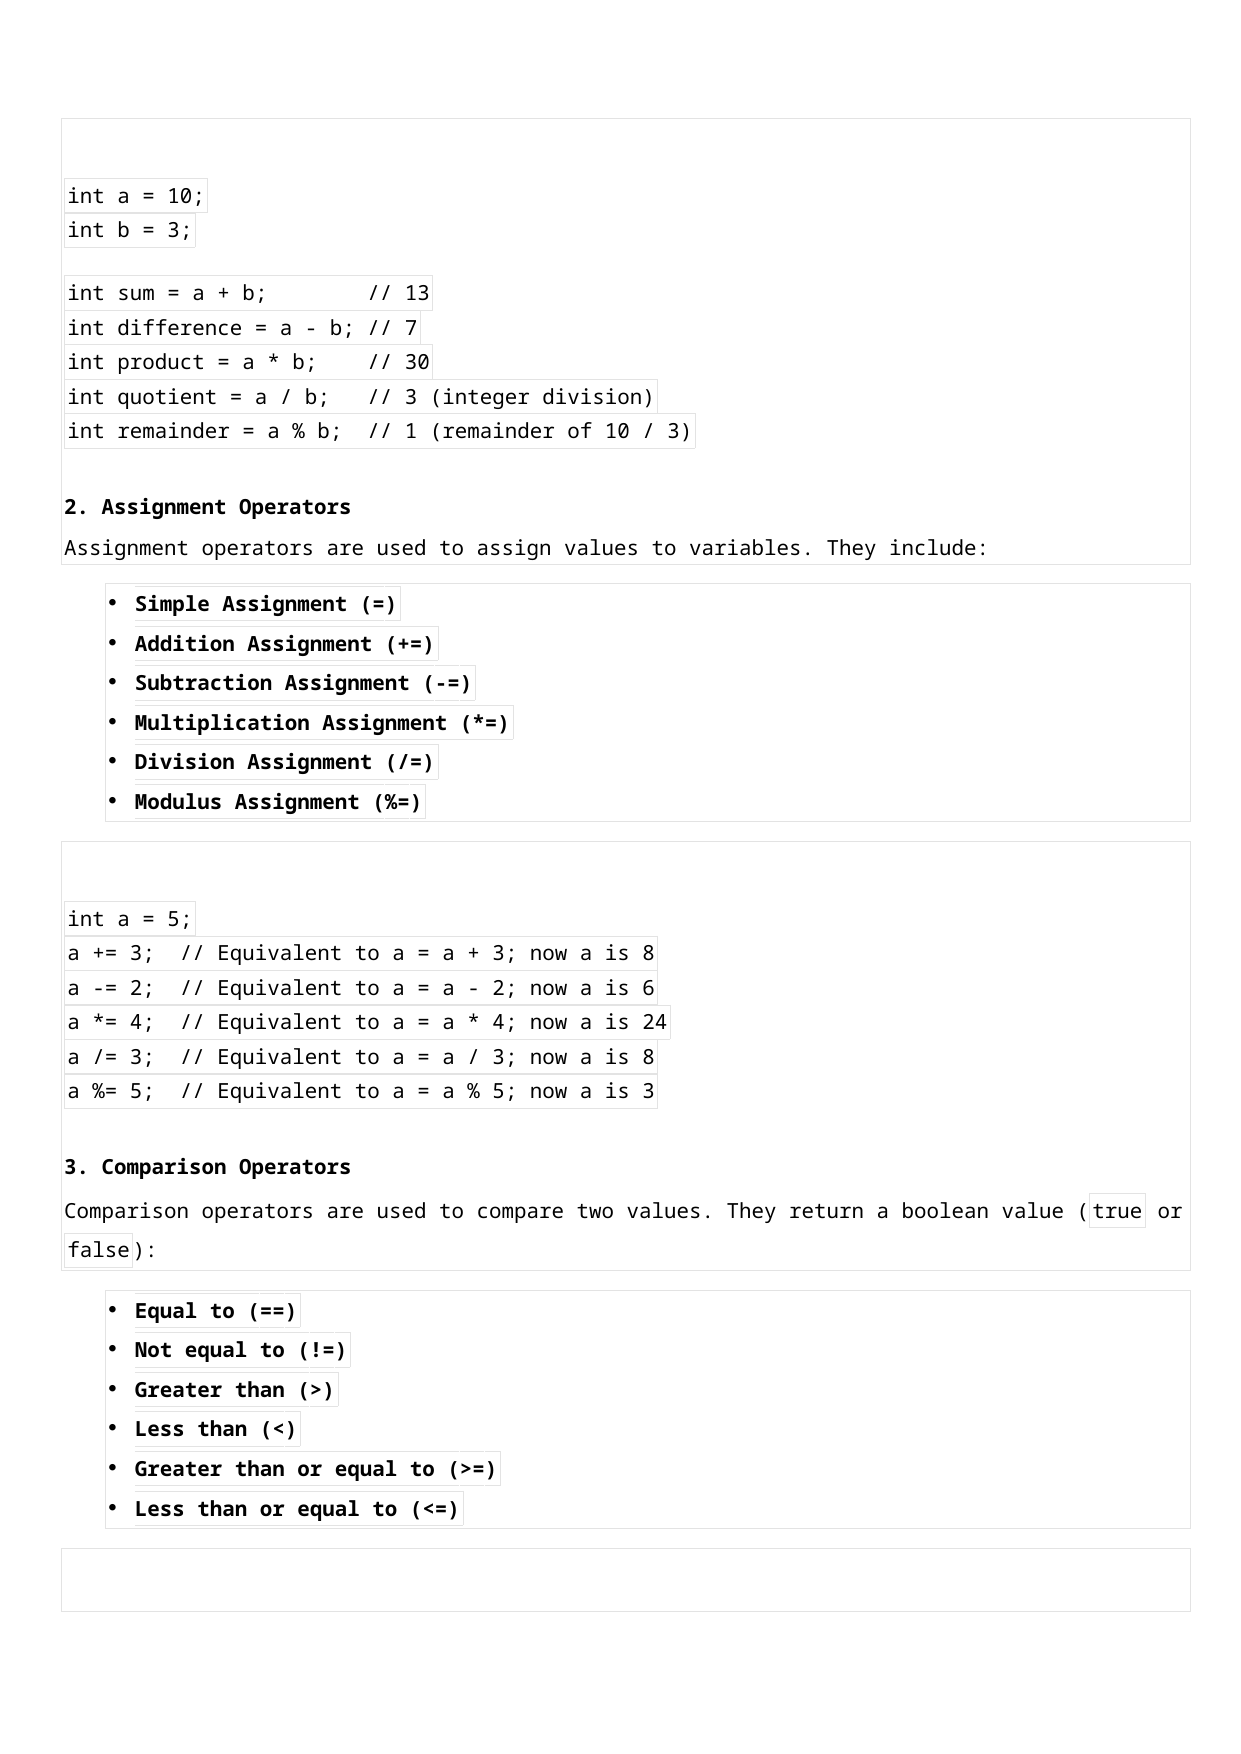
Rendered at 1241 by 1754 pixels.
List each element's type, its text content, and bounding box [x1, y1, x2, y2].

text a += 3; // Equivalent to a = a + 3; now a is 8 [196, 932, 1190, 967]
text a -= 2; // Equivalent to a = a - 2; now a is 6 [65, 971, 657, 1001]
text a /= 3; // Equivalent to a = a / 3; now a is 8 [65, 1040, 657, 1070]
list Greater than (>) [106, 1369, 1190, 1406]
list Addition Assignment (+=) [106, 623, 1190, 660]
list Subtraction Assignment (-=) [106, 662, 1190, 700]
text int sum = a + b; // 13 [62, 272, 1190, 307]
text int remainder = a % b; // 1 (remainder of 10 / 3) [658, 410, 1190, 448]
list Equal to (==) [106, 1291, 1190, 1327]
text [196, 209, 1190, 247]
text a *= 4; // Equivalent to a = a * 4; now a is 24 [65, 1006, 670, 1036]
text int product = a * b; // 30 [421, 341, 1190, 376]
text [658, 1036, 1190, 1070]
text int product = a * b; // 30 [65, 345, 432, 376]
text int quotient = a / b; // 3 (integer division) [65, 380, 657, 410]
subtitle 2. Assignment Operators [62, 489, 1190, 520]
subtitle 3. Comparison Operators [62, 1149, 1190, 1180]
text a %= 5; // Equivalent to a = a % 5; now a is 3 [65, 1075, 657, 1108]
list Not equal to (!=) [106, 1329, 1190, 1367]
list Simple Assignment (=) [106, 584, 1190, 621]
list Multiplication Assignment (*=) [106, 702, 1190, 739]
list Division Assignment (/=) [106, 741, 1190, 779]
text [658, 1070, 1190, 1108]
list Less than (<) [106, 1408, 1190, 1446]
list Modulus Assignment (%=) [106, 781, 1190, 821]
text int a = 10; [62, 175, 1190, 209]
text [658, 967, 1190, 1001]
list Less than or equal to (<=) [106, 1488, 1190, 1528]
text Comparison operators are used to compare two values. They return a boolean value (true or false): [62, 1190, 1190, 1270]
text int b = 3; [65, 214, 195, 247]
list Greater than or equal to (>=) [106, 1448, 1190, 1486]
text [421, 307, 1190, 341]
text int a = 5; [62, 898, 1190, 932]
text Assignment operators are used to assign values to variables. They include: [62, 530, 1190, 564]
text a *= 4; // Equivalent to a = a * 4; now a is 24 [658, 1001, 1190, 1036]
text a += 3; // Equivalent to a = a + 3; now a is 8 [65, 937, 657, 967]
text int remainder = a % b; // 1 (remainder of 10 / 3) [65, 414, 695, 448]
text int difference = a - b; // 7 [65, 311, 420, 341]
text int quotient = a / b; // 3 (integer division) [433, 376, 1190, 410]
